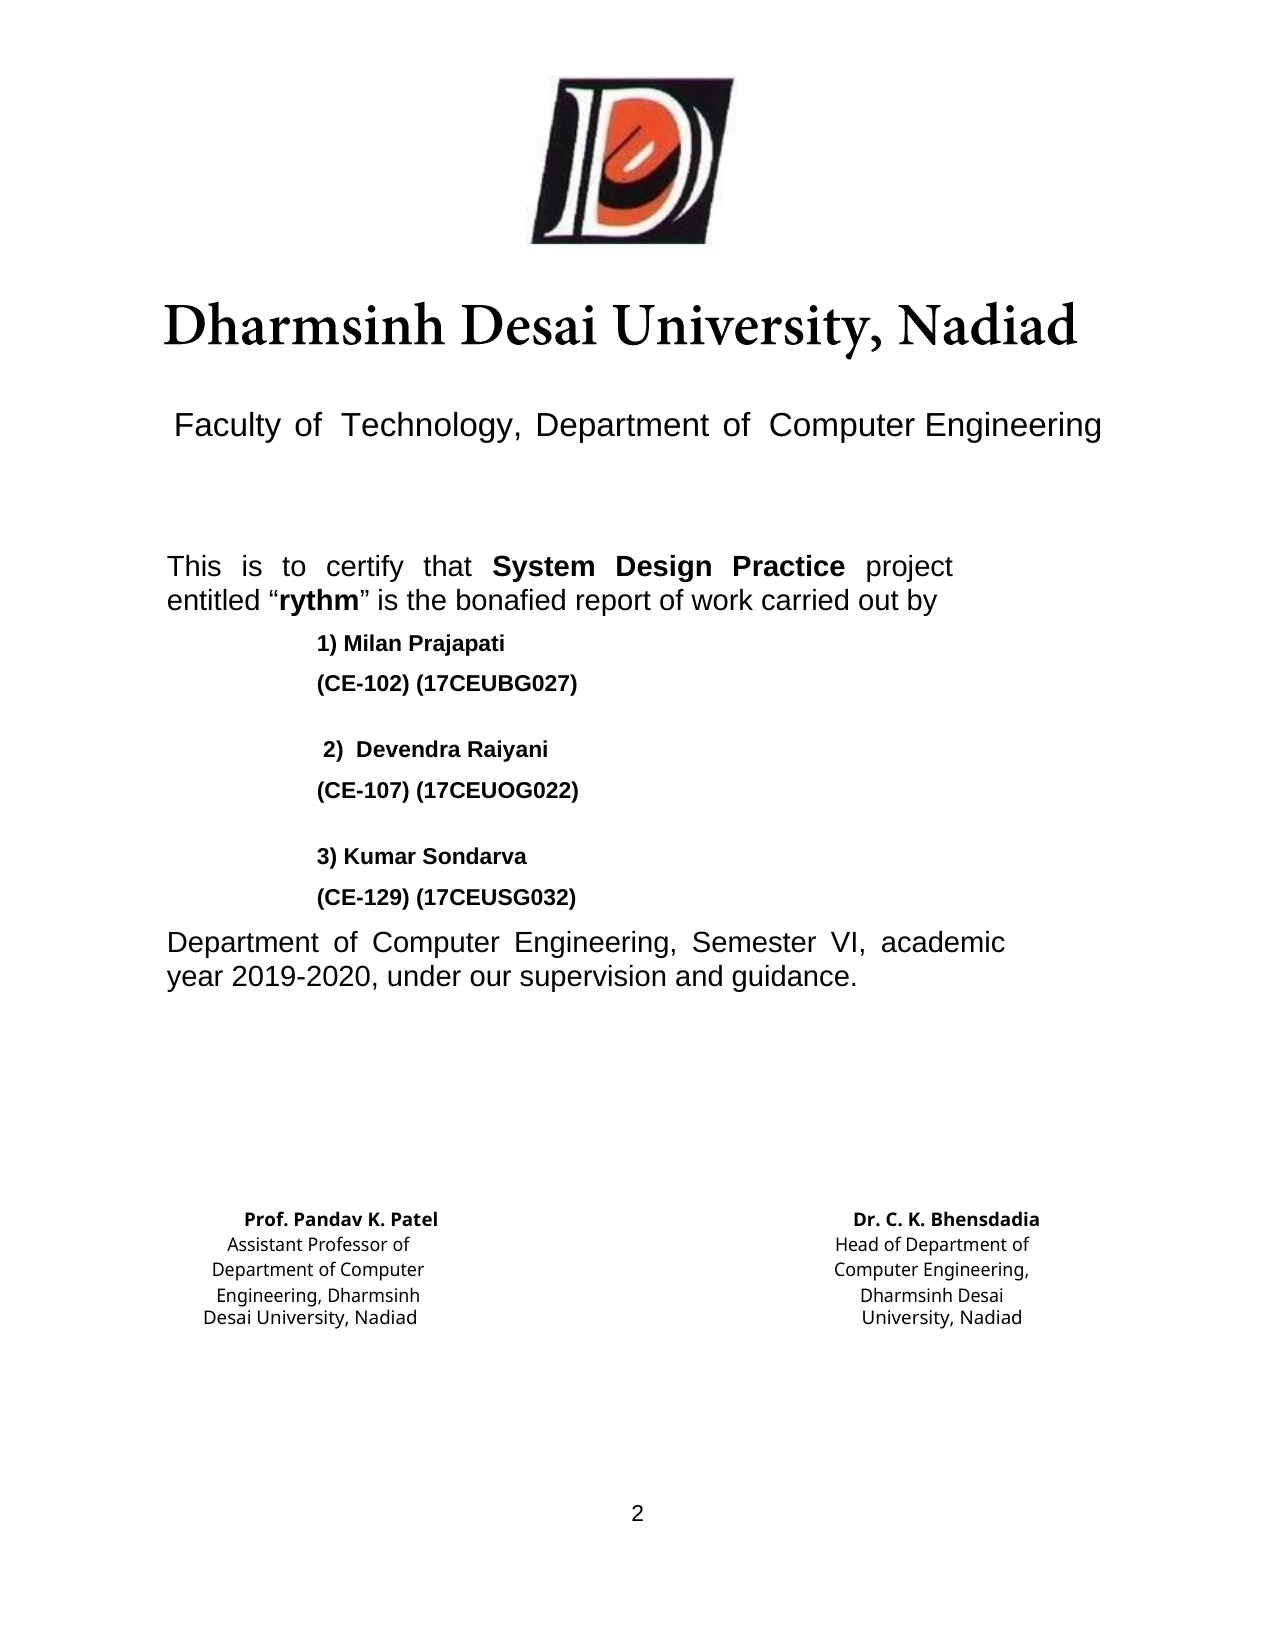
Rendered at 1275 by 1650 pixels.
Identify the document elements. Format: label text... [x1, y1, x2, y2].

text (CE-102) (17CEUBG027) [317, 670, 618, 697]
table_header Dr. C. K. Bhensdadia Head of Department of Computer Engineering, Dharmsinh Desai University, Nadiad [781, 1211, 1081, 1328]
text 1) Milan Prajapati [317, 629, 618, 656]
text This is to certify that System Design Practice project entitled “rythm” is the bonafied report of work carried out by [167, 549, 953, 617]
table_header Prof. Pandav K. Patel Assistant Professor of Department of Computer Engineering, Dharmsinh Desai University, Nadiad [161, 1211, 481, 1328]
text 3) Kumar Sondarva [317, 843, 618, 869]
text 2) Devendra Raiyani (CE-107) (17CEUOG022) [317, 736, 618, 803]
text (CE-129) (17CEUSG032) [317, 884, 618, 910]
text Faculty of Technology, Department of Computer Engineering [174, 405, 1125, 443]
text Department of Computer Engineering, Semester VI, academic year 2019-2020, under our supervision and guidance. [167, 925, 1007, 993]
table_header [481, 1211, 781, 1328]
